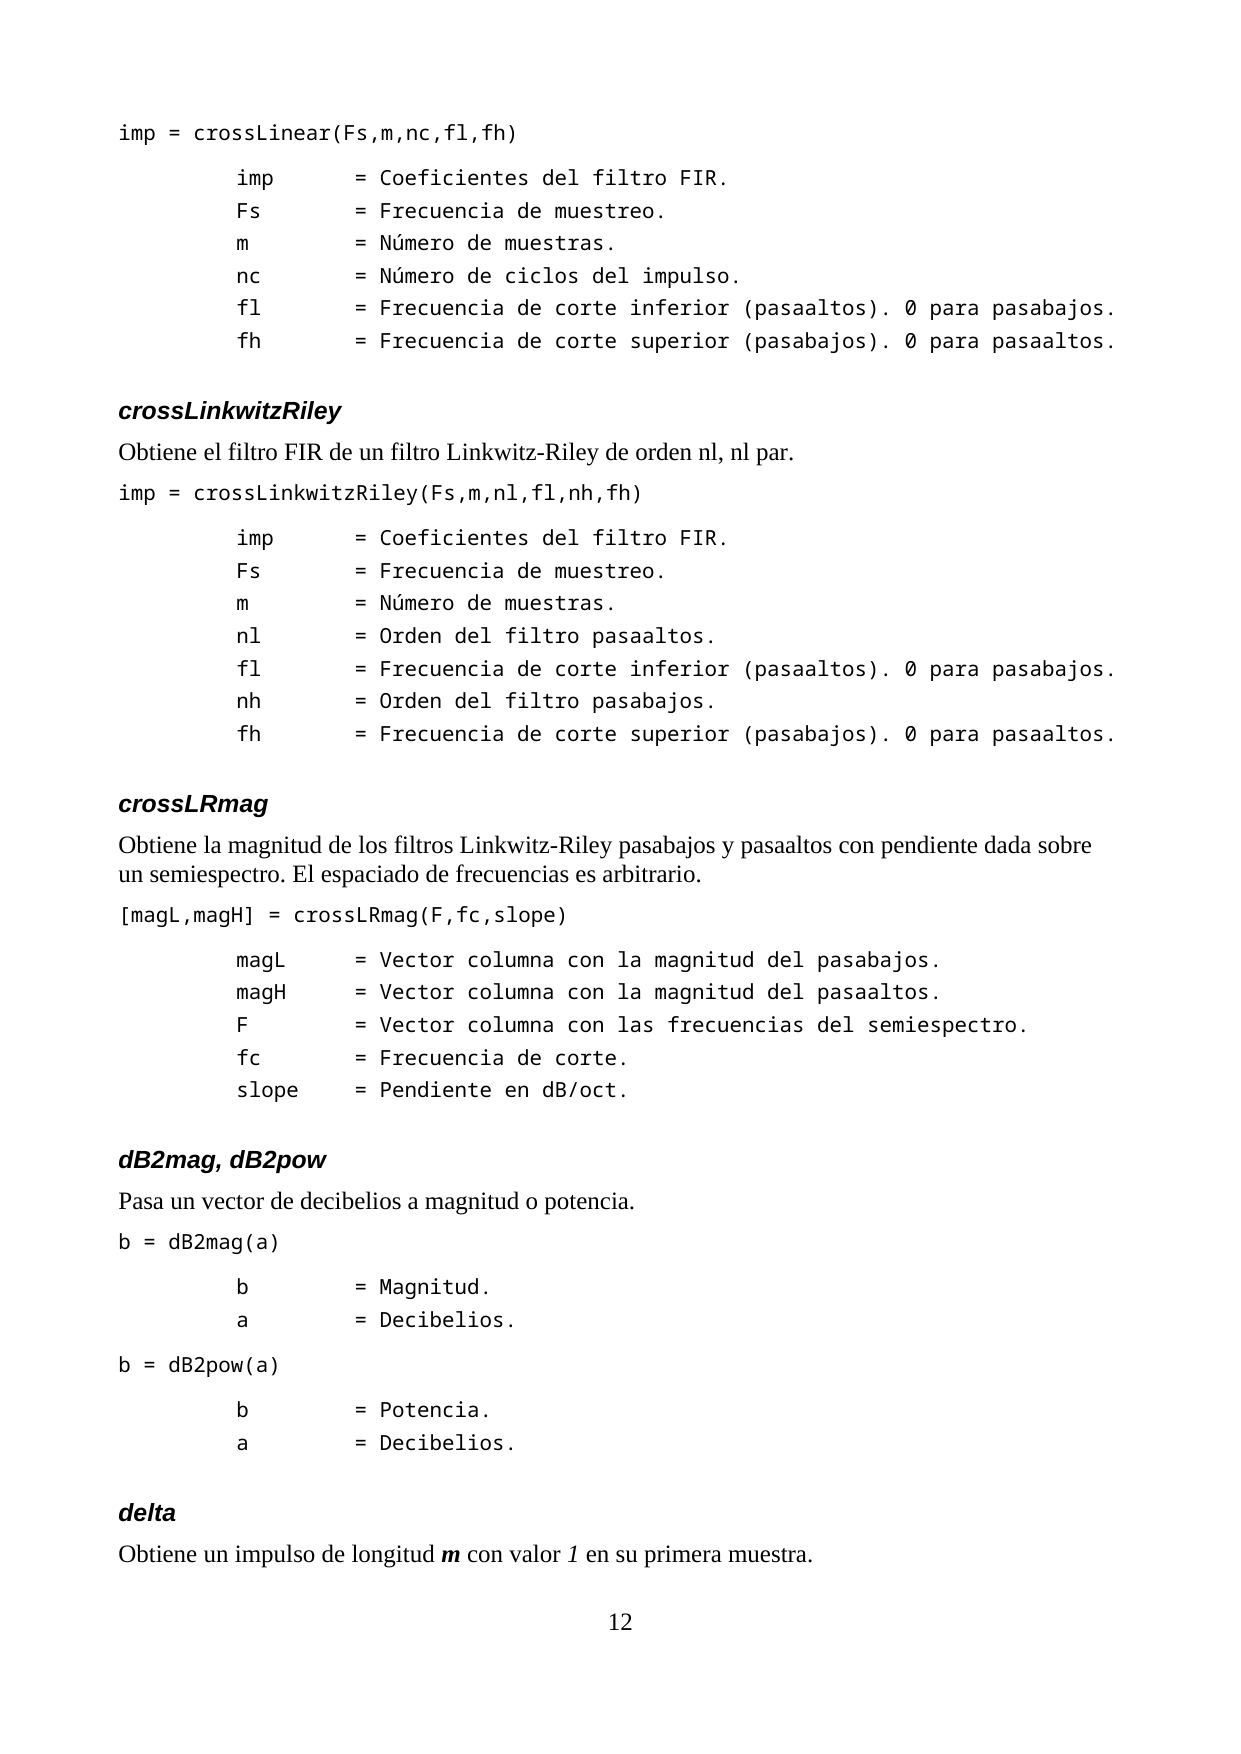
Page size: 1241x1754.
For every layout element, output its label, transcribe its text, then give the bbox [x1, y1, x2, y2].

text b = dB2mag(a) [118, 1227, 1122, 1256]
text imp = Coeficientes del filtro FIR. Fs = Frecuencia de muestreo. m = Número de muestras. nc = Número de ciclos del impulso. fl = Frecuencia de corte inferior (pasaaltos). 0 para pasabajos. fh = Frecuencia de corte superior (pasabajos). 0 para pasaaltos. [118, 163, 1122, 354]
text b = Potencia. a = Decibelios. [118, 1395, 1122, 1456]
text b = Magnitud. a = Decibelios. [118, 1272, 1122, 1333]
text Obtiene un impulso de longitud m con valor 1 en su primera muestra. [118, 1539, 1122, 1567]
subtitle crossLinkwitzRiley [118, 396, 1122, 425]
text [magL,magH] = crossLRmag(F,fc,slope) [118, 900, 1122, 928]
text Pasa un vector de decibelios a magnitud o potencia. [118, 1186, 1122, 1215]
subtitle delta [118, 1498, 1122, 1526]
text imp = crossLinear(Fs,m,nc,fl,fh) [118, 118, 1122, 147]
subtitle dB2mag, dB2pow [118, 1145, 1122, 1174]
text Obtiene la magnitud de los filtros Linkwitz-Riley pasabajos y pasaaltos con pendiente dada sobre un semiespectro. El espaciado de frecuencias es arbitrario. [118, 830, 1122, 887]
text magL = Vector columna con la magnitud del pasabajos. magH = Vector columna con la magnitud del pasaaltos. F = Vector columna con las frecuencias del semiespectro. fc = Frecuencia de corte. slope = Pendiente en dB/oct. [118, 945, 1122, 1104]
text Obtiene el filtro FIR de un filtro Linkwitz-Riley de orden nl, nl par. [118, 437, 1122, 466]
subtitle crossLRmag [118, 789, 1122, 817]
text imp = crossLinkwitzRiley(Fs,m,nl,fl,nh,fh) [118, 478, 1122, 507]
text imp = Coeficientes del filtro FIR. Fs = Frecuencia de muestreo. m = Número de muestras. nl = Orden del filtro pasaaltos. fl = Frecuencia de corte inferior (pasaaltos). 0 para pasabajos. nh = Orden del filtro pasabajos. fh = Frecuencia de corte superior (pasabajos). 0 para pasaaltos. [118, 523, 1122, 747]
text b = dB2pow(a) [118, 1350, 1122, 1378]
